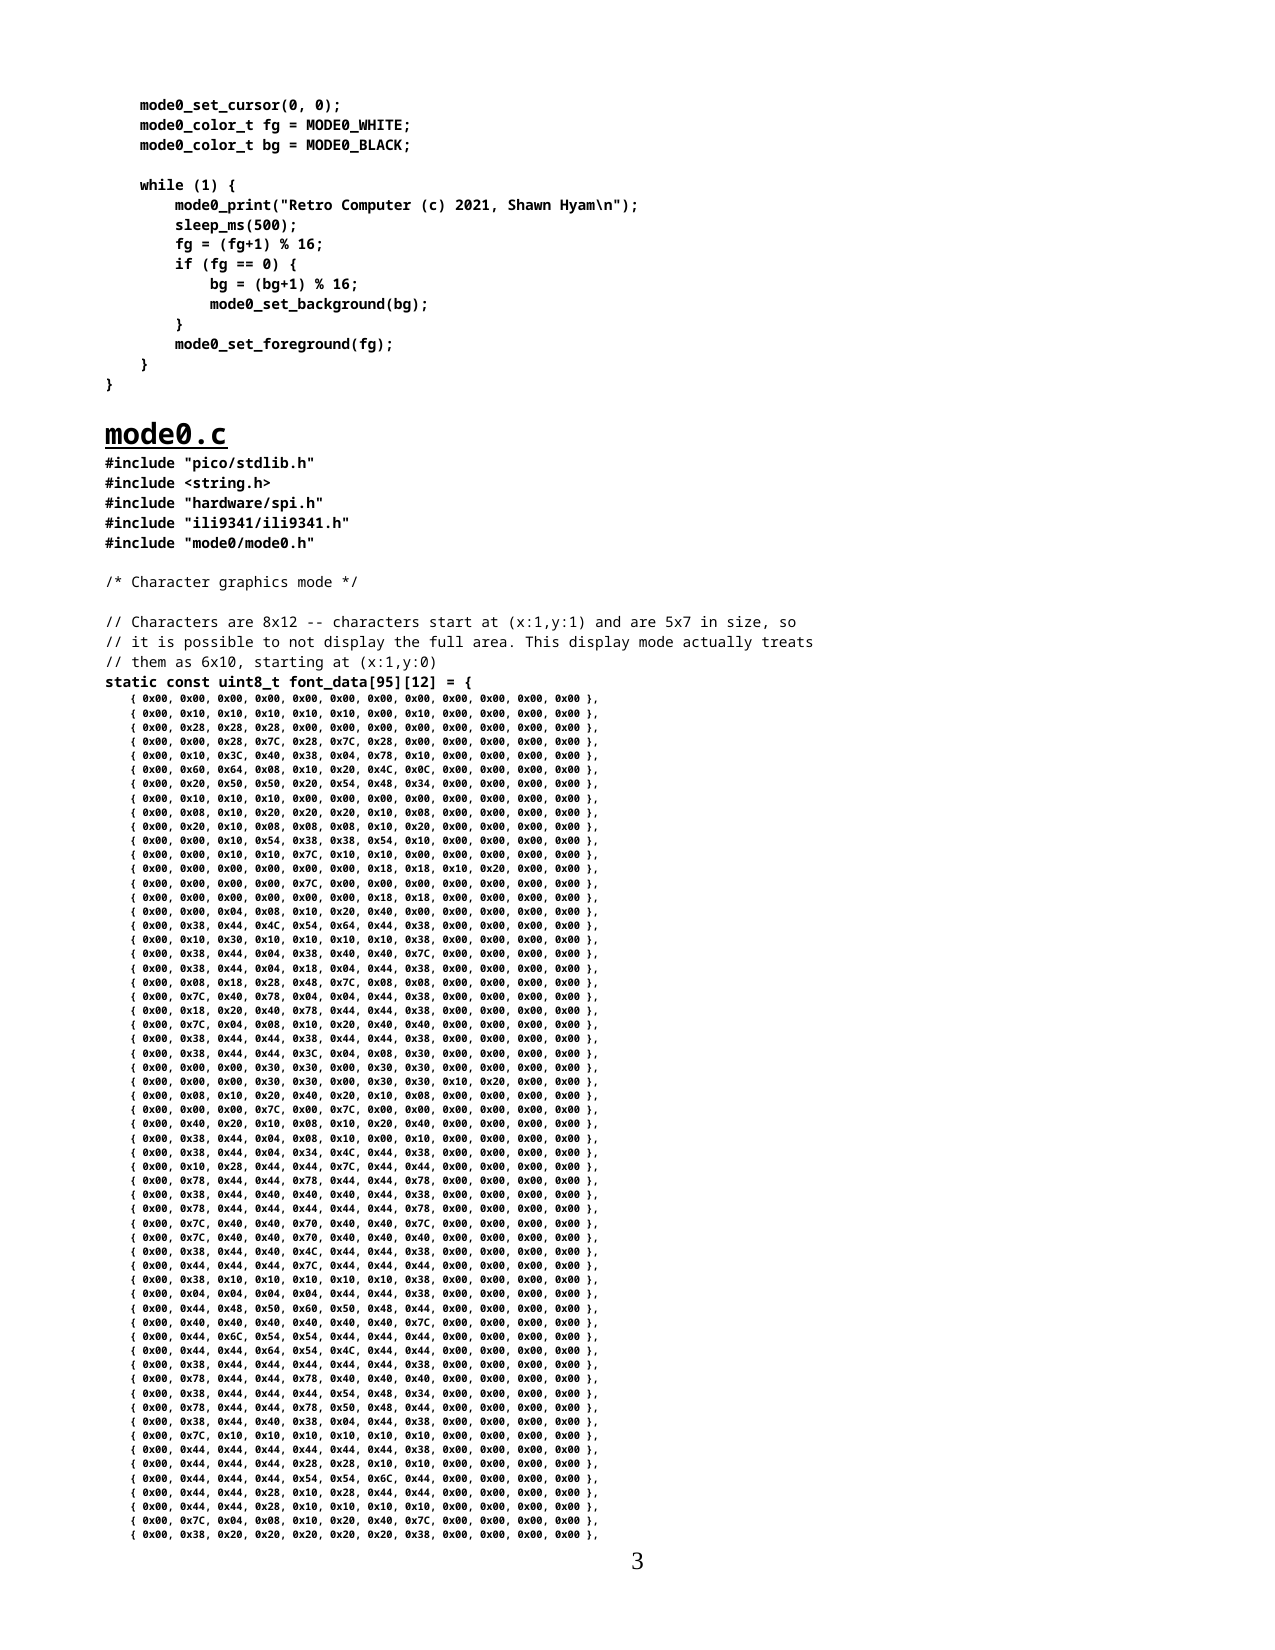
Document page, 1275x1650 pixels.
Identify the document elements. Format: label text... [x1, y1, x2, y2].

text { 0x00, 0x7C, 0x40, 0x40, 0x70, 0x40, 0x40, 0x7C, 0x00, 0x00, 0x00, 0x00 }, [105, 1216, 1170, 1230]
text #include "hardware/spi.h" [105, 493, 1170, 513]
text { 0x00, 0x38, 0x44, 0x44, 0x3C, 0x04, 0x08, 0x30, 0x00, 0x00, 0x00, 0x00 }, [105, 1046, 1170, 1060]
text { 0x00, 0x38, 0x44, 0x40, 0x4C, 0x44, 0x44, 0x38, 0x00, 0x00, 0x00, 0x00 }, [105, 1244, 1170, 1258]
text { 0x00, 0x7C, 0x04, 0x08, 0x10, 0x20, 0x40, 0x40, 0x00, 0x00, 0x00, 0x00 }, [105, 1017, 1170, 1032]
text { 0x00, 0x78, 0x44, 0x44, 0x78, 0x40, 0x40, 0x40, 0x00, 0x00, 0x00, 0x00 }, [105, 1372, 1170, 1386]
text { 0x00, 0x7C, 0x40, 0x40, 0x70, 0x40, 0x40, 0x40, 0x00, 0x00, 0x00, 0x00 }, [105, 1230, 1170, 1244]
text sleep_ms(500); [105, 214, 1170, 234]
text { 0x00, 0x44, 0x48, 0x50, 0x60, 0x50, 0x48, 0x44, 0x00, 0x00, 0x00, 0x00 }, [105, 1301, 1170, 1315]
text mode0_set_cursor(0, 0); [105, 95, 1170, 115]
text } [105, 353, 1170, 373]
text { 0x00, 0x00, 0x00, 0x00, 0x00, 0x00, 0x18, 0x18, 0x00, 0x00, 0x00, 0x00 }, [105, 890, 1170, 904]
text mode0_set_background(bg); [105, 294, 1170, 314]
text { 0x00, 0x00, 0x28, 0x7C, 0x28, 0x7C, 0x28, 0x00, 0x00, 0x00, 0x00, 0x00 }, [105, 734, 1170, 748]
text mode0.c [105, 413, 1170, 453]
text while (1) { [105, 174, 1170, 194]
text { 0x00, 0x00, 0x04, 0x08, 0x10, 0x20, 0x40, 0x00, 0x00, 0x00, 0x00, 0x00 }, [105, 904, 1170, 918]
text { 0x00, 0x10, 0x3C, 0x40, 0x38, 0x04, 0x78, 0x10, 0x00, 0x00, 0x00, 0x00 }, [105, 748, 1170, 762]
text } [105, 373, 1170, 393]
text { 0x00, 0x38, 0x44, 0x40, 0x40, 0x40, 0x44, 0x38, 0x00, 0x00, 0x00, 0x00 }, [105, 1187, 1170, 1202]
text { 0x00, 0x78, 0x44, 0x44, 0x44, 0x44, 0x44, 0x78, 0x00, 0x00, 0x00, 0x00 }, [105, 1202, 1170, 1216]
text { 0x00, 0x78, 0x44, 0x44, 0x78, 0x50, 0x48, 0x44, 0x00, 0x00, 0x00, 0x00 }, [105, 1400, 1170, 1414]
text { 0x00, 0x10, 0x30, 0x10, 0x10, 0x10, 0x10, 0x38, 0x00, 0x00, 0x00, 0x00 }, [105, 932, 1170, 947]
text static const uint8_t font_data[95][12] = { [105, 672, 1170, 692]
text mode0_color_t bg = MODE0_BLACK; [105, 135, 1170, 154]
text { 0x00, 0x44, 0x44, 0x44, 0x28, 0x28, 0x10, 0x10, 0x00, 0x00, 0x00, 0x00 }, [105, 1457, 1170, 1471]
text mode0_set_foreground(fg); [105, 334, 1170, 353]
text { 0x00, 0x38, 0x20, 0x20, 0x20, 0x20, 0x20, 0x38, 0x00, 0x00, 0x00, 0x00 }, [105, 1527, 1170, 1542]
text { 0x00, 0x38, 0x44, 0x44, 0x38, 0x44, 0x44, 0x38, 0x00, 0x00, 0x00, 0x00 }, [105, 1032, 1170, 1046]
text // Characters are 8x12 -- characters start at (x:1,y:1) and are 5x7 in size, so [105, 612, 1170, 632]
text { 0x00, 0x44, 0x44, 0x44, 0x44, 0x44, 0x44, 0x38, 0x00, 0x00, 0x00, 0x00 }, [105, 1442, 1170, 1457]
text { 0x00, 0x38, 0x44, 0x4C, 0x54, 0x64, 0x44, 0x38, 0x00, 0x00, 0x00, 0x00 }, [105, 918, 1170, 932]
text { 0x00, 0x38, 0x44, 0x44, 0x44, 0x44, 0x44, 0x38, 0x00, 0x00, 0x00, 0x00 }, [105, 1357, 1170, 1372]
text { 0x00, 0x38, 0x44, 0x40, 0x38, 0x04, 0x44, 0x38, 0x00, 0x00, 0x00, 0x00 }, [105, 1414, 1170, 1428]
text #include "pico/stdlib.h" [105, 453, 1170, 473]
text { 0x00, 0x44, 0x44, 0x64, 0x54, 0x4C, 0x44, 0x44, 0x00, 0x00, 0x00, 0x00 }, [105, 1343, 1170, 1357]
text { 0x00, 0x00, 0x00, 0x30, 0x30, 0x00, 0x30, 0x30, 0x00, 0x00, 0x00, 0x00 }, [105, 1060, 1170, 1074]
text { 0x00, 0x08, 0x10, 0x20, 0x40, 0x20, 0x10, 0x08, 0x00, 0x00, 0x00, 0x00 }, [105, 1088, 1170, 1102]
text #include <string.h> [105, 473, 1170, 493]
text #include "ili9341/ili9341.h" [105, 513, 1170, 532]
text { 0x00, 0x44, 0x44, 0x44, 0x54, 0x54, 0x6C, 0x44, 0x00, 0x00, 0x00, 0x00 }, [105, 1471, 1170, 1485]
text { 0x00, 0x44, 0x6C, 0x54, 0x54, 0x44, 0x44, 0x44, 0x00, 0x00, 0x00, 0x00 }, [105, 1329, 1170, 1343]
text { 0x00, 0x10, 0x10, 0x10, 0x00, 0x00, 0x00, 0x00, 0x00, 0x00, 0x00, 0x00 }, [105, 791, 1170, 805]
text { 0x00, 0x38, 0x44, 0x04, 0x18, 0x04, 0x44, 0x38, 0x00, 0x00, 0x00, 0x00 }, [105, 961, 1170, 975]
text { 0x00, 0x08, 0x10, 0x20, 0x20, 0x20, 0x10, 0x08, 0x00, 0x00, 0x00, 0x00 }, [105, 805, 1170, 819]
text { 0x00, 0x78, 0x44, 0x44, 0x78, 0x44, 0x44, 0x78, 0x00, 0x00, 0x00, 0x00 }, [105, 1173, 1170, 1187]
text { 0x00, 0x44, 0x44, 0x28, 0x10, 0x10, 0x10, 0x10, 0x00, 0x00, 0x00, 0x00 }, [105, 1499, 1170, 1513]
text mode0_print("Retro Computer (c) 2021, Shawn Hyam\n"); [105, 194, 1170, 214]
text if (fg == 0) { [105, 254, 1170, 274]
text { 0x00, 0x00, 0x00, 0x00, 0x7C, 0x00, 0x00, 0x00, 0x00, 0x00, 0x00, 0x00 }, [105, 876, 1170, 890]
text { 0x00, 0x7C, 0x40, 0x78, 0x04, 0x04, 0x44, 0x38, 0x00, 0x00, 0x00, 0x00 }, [105, 989, 1170, 1003]
text fg = (fg+1) % 16; [105, 234, 1170, 254]
text // it is possible to not display the full area. This display mode actually treats [105, 632, 1170, 652]
text { 0x00, 0x38, 0x44, 0x44, 0x44, 0x54, 0x48, 0x34, 0x00, 0x00, 0x00, 0x00 }, [105, 1386, 1170, 1400]
text bg = (bg+1) % 16; [105, 274, 1170, 294]
text { 0x00, 0x40, 0x20, 0x10, 0x08, 0x10, 0x20, 0x40, 0x00, 0x00, 0x00, 0x00 }, [105, 1117, 1170, 1131]
text { 0x00, 0x28, 0x28, 0x28, 0x00, 0x00, 0x00, 0x00, 0x00, 0x00, 0x00, 0x00 }, [105, 720, 1170, 734]
text { 0x00, 0x00, 0x00, 0x00, 0x00, 0x00, 0x00, 0x00, 0x00, 0x00, 0x00, 0x00 }, [105, 692, 1170, 706]
text { 0x00, 0x00, 0x00, 0x00, 0x00, 0x00, 0x18, 0x18, 0x10, 0x20, 0x00, 0x00 }, [105, 862, 1170, 876]
text { 0x00, 0x08, 0x18, 0x28, 0x48, 0x7C, 0x08, 0x08, 0x00, 0x00, 0x00, 0x00 }, [105, 975, 1170, 989]
text { 0x00, 0x44, 0x44, 0x28, 0x10, 0x28, 0x44, 0x44, 0x00, 0x00, 0x00, 0x00 }, [105, 1485, 1170, 1499]
text #include "mode0/mode0.h" [105, 532, 1170, 552]
text { 0x00, 0x38, 0x44, 0x04, 0x08, 0x10, 0x00, 0x10, 0x00, 0x00, 0x00, 0x00 }, [105, 1131, 1170, 1145]
text { 0x00, 0x38, 0x44, 0x04, 0x38, 0x40, 0x40, 0x7C, 0x00, 0x00, 0x00, 0x00 }, [105, 947, 1170, 961]
text { 0x00, 0x7C, 0x04, 0x08, 0x10, 0x20, 0x40, 0x7C, 0x00, 0x00, 0x00, 0x00 }, [105, 1513, 1170, 1527]
text { 0x00, 0x10, 0x28, 0x44, 0x44, 0x7C, 0x44, 0x44, 0x00, 0x00, 0x00, 0x00 }, [105, 1159, 1170, 1173]
text { 0x00, 0x40, 0x40, 0x40, 0x40, 0x40, 0x40, 0x7C, 0x00, 0x00, 0x00, 0x00 }, [105, 1315, 1170, 1329]
text { 0x00, 0x20, 0x50, 0x50, 0x20, 0x54, 0x48, 0x34, 0x00, 0x00, 0x00, 0x00 }, [105, 777, 1170, 791]
text /* Character graphics mode */ [105, 572, 1170, 592]
text { 0x00, 0x00, 0x00, 0x30, 0x30, 0x00, 0x30, 0x30, 0x10, 0x20, 0x00, 0x00 }, [105, 1074, 1170, 1088]
text { 0x00, 0x60, 0x64, 0x08, 0x10, 0x20, 0x4C, 0x0C, 0x00, 0x00, 0x00, 0x00 }, [105, 762, 1170, 777]
text { 0x00, 0x18, 0x20, 0x40, 0x78, 0x44, 0x44, 0x38, 0x00, 0x00, 0x00, 0x00 }, [105, 1003, 1170, 1017]
text { 0x00, 0x38, 0x44, 0x04, 0x34, 0x4C, 0x44, 0x38, 0x00, 0x00, 0x00, 0x00 }, [105, 1145, 1170, 1159]
text { 0x00, 0x10, 0x10, 0x10, 0x10, 0x10, 0x00, 0x10, 0x00, 0x00, 0x00, 0x00 }, [105, 706, 1170, 720]
text { 0x00, 0x00, 0x10, 0x54, 0x38, 0x38, 0x54, 0x10, 0x00, 0x00, 0x00, 0x00 }, [105, 833, 1170, 847]
text mode0_color_t fg = MODE0_WHITE; [105, 115, 1170, 135]
text { 0x00, 0x00, 0x10, 0x10, 0x7C, 0x10, 0x10, 0x00, 0x00, 0x00, 0x00, 0x00 }, [105, 847, 1170, 862]
text { 0x00, 0x00, 0x00, 0x7C, 0x00, 0x7C, 0x00, 0x00, 0x00, 0x00, 0x00, 0x00 }, [105, 1102, 1170, 1117]
text { 0x00, 0x44, 0x44, 0x44, 0x7C, 0x44, 0x44, 0x44, 0x00, 0x00, 0x00, 0x00 }, [105, 1258, 1170, 1272]
text { 0x00, 0x04, 0x04, 0x04, 0x04, 0x44, 0x44, 0x38, 0x00, 0x00, 0x00, 0x00 }, [105, 1287, 1170, 1301]
text } [105, 314, 1170, 334]
text { 0x00, 0x38, 0x10, 0x10, 0x10, 0x10, 0x10, 0x38, 0x00, 0x00, 0x00, 0x00 }, [105, 1272, 1170, 1287]
text // them as 6x10, starting at (x:1,y:0) [105, 652, 1170, 672]
text { 0x00, 0x20, 0x10, 0x08, 0x08, 0x08, 0x10, 0x20, 0x00, 0x00, 0x00, 0x00 }, [105, 819, 1170, 833]
text { 0x00, 0x7C, 0x10, 0x10, 0x10, 0x10, 0x10, 0x10, 0x00, 0x00, 0x00, 0x00 }, [105, 1428, 1170, 1442]
